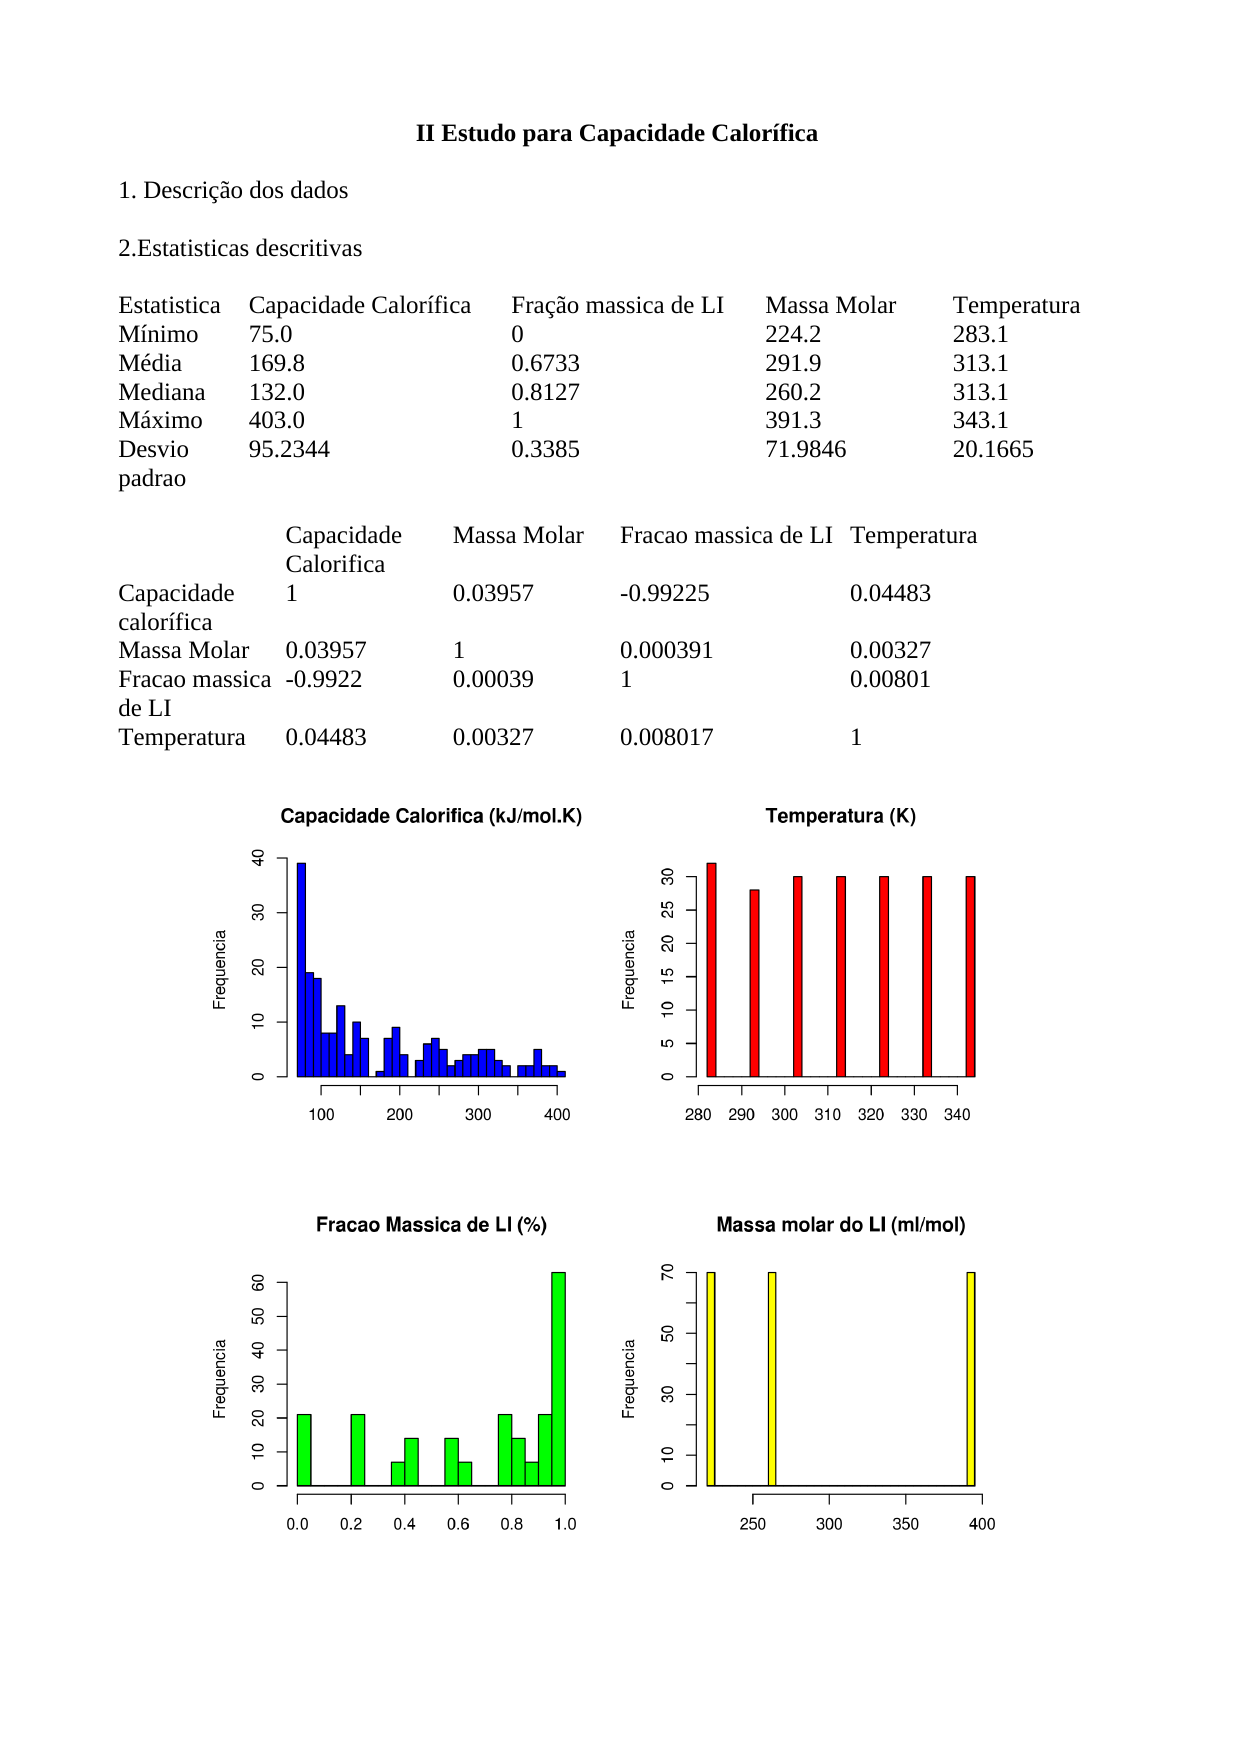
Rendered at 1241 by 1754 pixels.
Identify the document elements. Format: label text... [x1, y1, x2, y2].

table_cell 1 [850, 722, 1122, 751]
picture [207, 775, 1026, 1593]
table_cell 0.008017 [620, 722, 850, 751]
table_cell 0.3385 [511, 434, 765, 492]
table_cell 169.8 [249, 348, 511, 377]
table_cell 1 [285, 578, 453, 636]
table_cell 0.00801 [850, 664, 1122, 722]
table_cell 0.00327 [850, 636, 1122, 664]
text 1. Descrição dos dados [118, 176, 1122, 204]
table_header Temperatura [850, 521, 1122, 578]
table_cell 0.03957 [453, 578, 620, 636]
table_header Capacidade Calorífica [249, 291, 511, 319]
table_cell 313.1 [953, 348, 1122, 377]
table_cell Desvio padrao [118, 434, 248, 492]
table_cell 0.04483 [850, 578, 1122, 636]
table_header Fração massica de LI [511, 291, 765, 319]
table_cell 0 [511, 319, 765, 348]
table_cell 0.8127 [511, 377, 765, 406]
table_header Fracao massica de LI [620, 521, 850, 578]
table_cell 391.3 [765, 406, 953, 434]
table_cell 0.04483 [285, 722, 453, 751]
table_cell Massa Molar [118, 636, 285, 664]
table_header [118, 521, 285, 578]
text 2.Estatisticas descritivas [118, 233, 1122, 262]
table_cell 0.03957 [285, 636, 453, 664]
table_header Temperatura [953, 291, 1122, 319]
table_cell 403.0 [249, 406, 511, 434]
table_header Estatistica [118, 291, 248, 319]
table_cell 0.6733 [511, 348, 765, 377]
table_cell Capacidade calorífica [118, 578, 285, 636]
table_cell 132.0 [249, 377, 511, 406]
table_cell 0.00327 [453, 722, 620, 751]
table_cell -0.99225 [620, 578, 850, 636]
table_cell Fracao massica de LI [118, 664, 285, 722]
table_cell 260.2 [765, 377, 953, 406]
table_cell 75.0 [249, 319, 511, 348]
table_header Capacidade Calorifica [285, 521, 453, 578]
table_cell 95.2344 [249, 434, 511, 492]
table_cell Média [118, 348, 248, 377]
table_cell 291.9 [765, 348, 953, 377]
table_cell -0.9922 [285, 664, 453, 722]
table_cell 283.1 [953, 319, 1122, 348]
table_cell 71.9846 [765, 434, 953, 492]
table_cell 0.000391 [620, 636, 850, 664]
table_cell 343.1 [953, 406, 1122, 434]
table_cell 1 [620, 664, 850, 722]
table_cell 1 [511, 406, 765, 434]
table_cell Máximo [118, 406, 248, 434]
table_cell 20.1665 [953, 434, 1122, 492]
table_cell 0.00039 [453, 664, 620, 722]
table_cell Mínimo [118, 319, 248, 348]
table_header Massa Molar [765, 291, 953, 319]
table_cell 1 [453, 636, 620, 664]
table_cell 224.2 [765, 319, 953, 348]
table_header Massa Molar [453, 521, 620, 578]
table_cell Temperatura [118, 722, 285, 751]
table_cell 313.1 [953, 377, 1122, 406]
table_cell Mediana [118, 377, 248, 406]
text II Estudo para Capacidade Calorífica [118, 118, 1122, 147]
